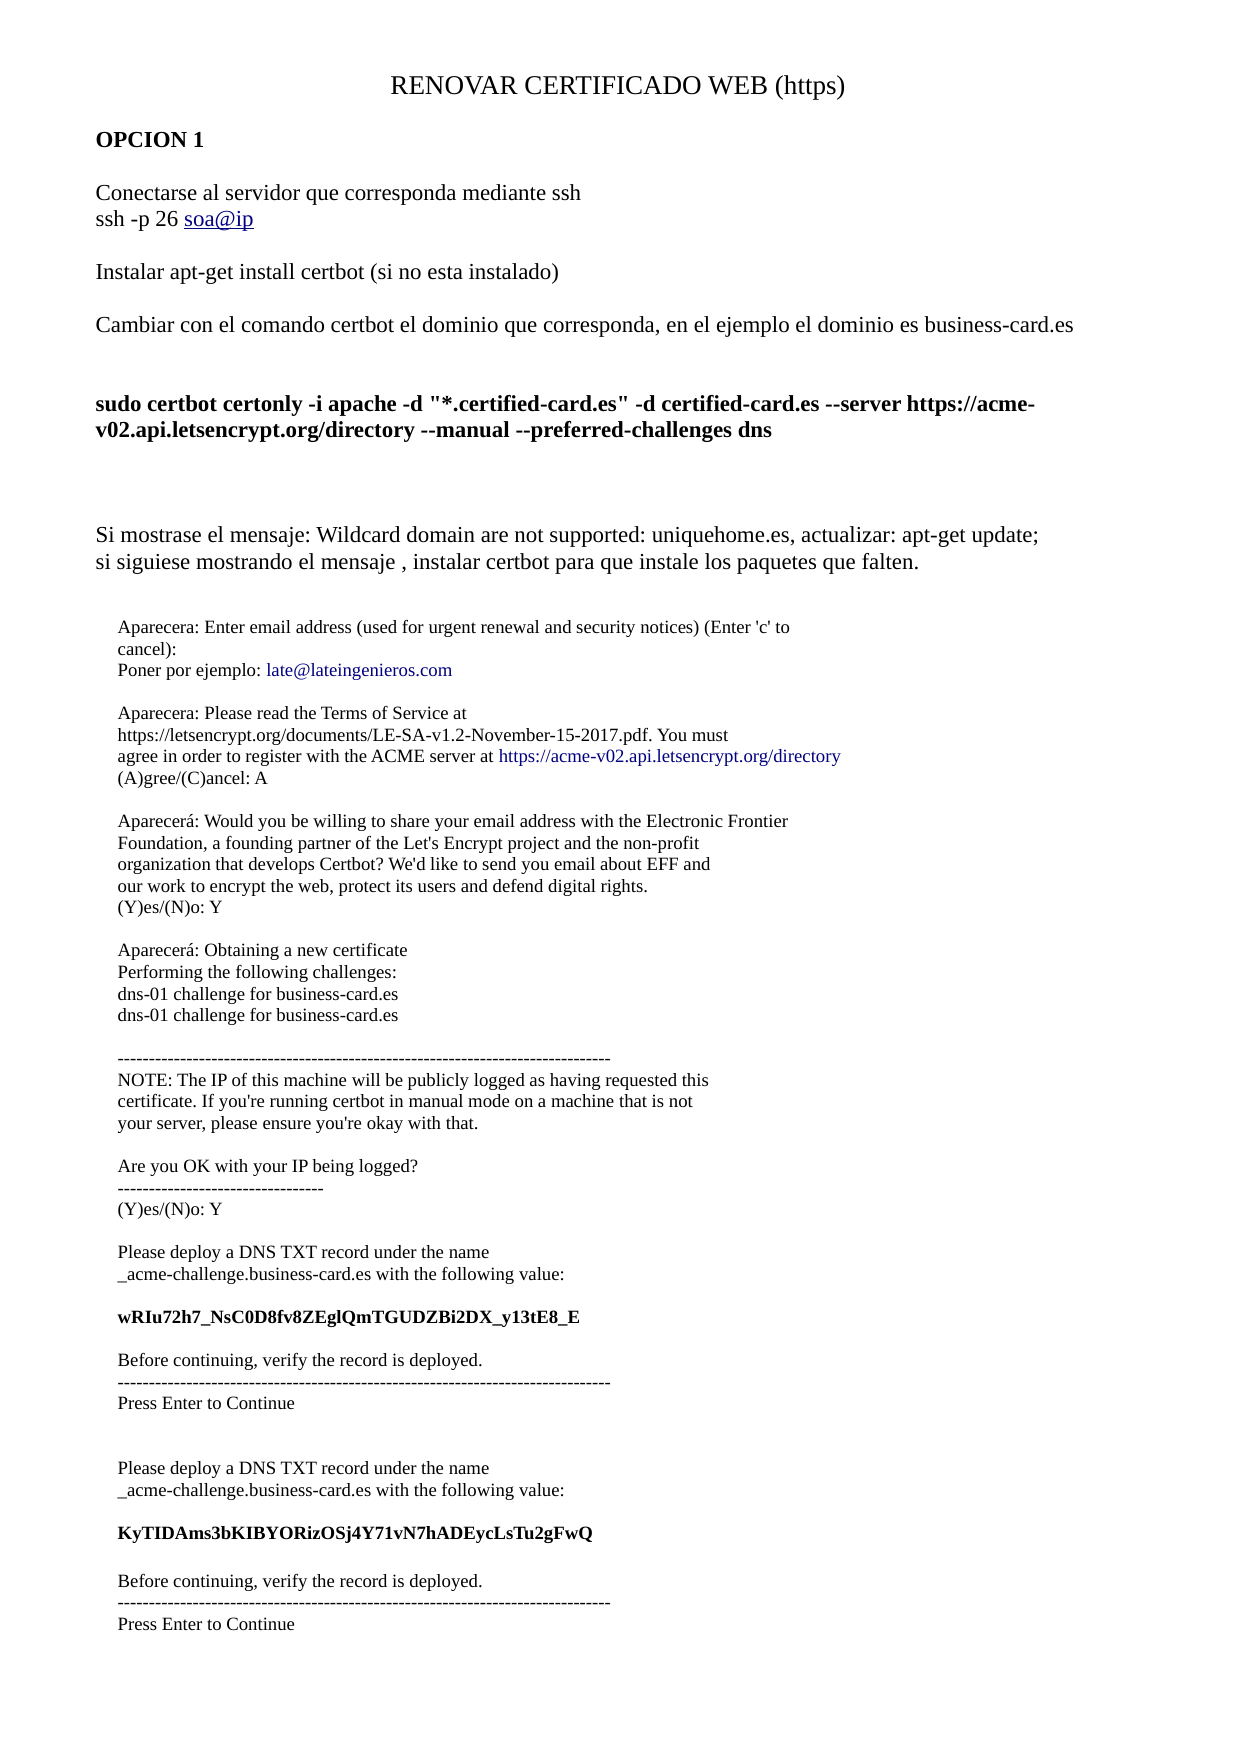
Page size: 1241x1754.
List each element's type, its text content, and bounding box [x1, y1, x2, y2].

text Si mostrase el mensaje: Wildcard domain are not supported: uniquehome.es, actualizar: apt-get update; [95, 522, 1141, 548]
text ssh -p 26 soa@ip [95, 205, 1141, 232]
text sudo certbot certonly -i apache -d "*.certified-card.es" -d certified-card.es --server https://acme-v02.api.letsencrypt.org/directory --manual --preferred-challenges dns [95, 390, 1141, 442]
text RENOVAR CERTIFICADO WEB (https) [95, 69, 1141, 100]
text Cambiar con el comando certbot el dominio que corresponda, en el ejemplo el dominio es business-card.es [95, 311, 1141, 337]
text OPCION 1 [95, 126, 1141, 153]
text Instalar apt-get install certbot (si no esta instalado) [95, 258, 1141, 284]
text Conectarse al servidor que corresponda mediante ssh [95, 179, 1141, 205]
text si siguiese mostrando el mensaje , instalar certbot para que instale los paquetes que falten. [95, 548, 1141, 574]
